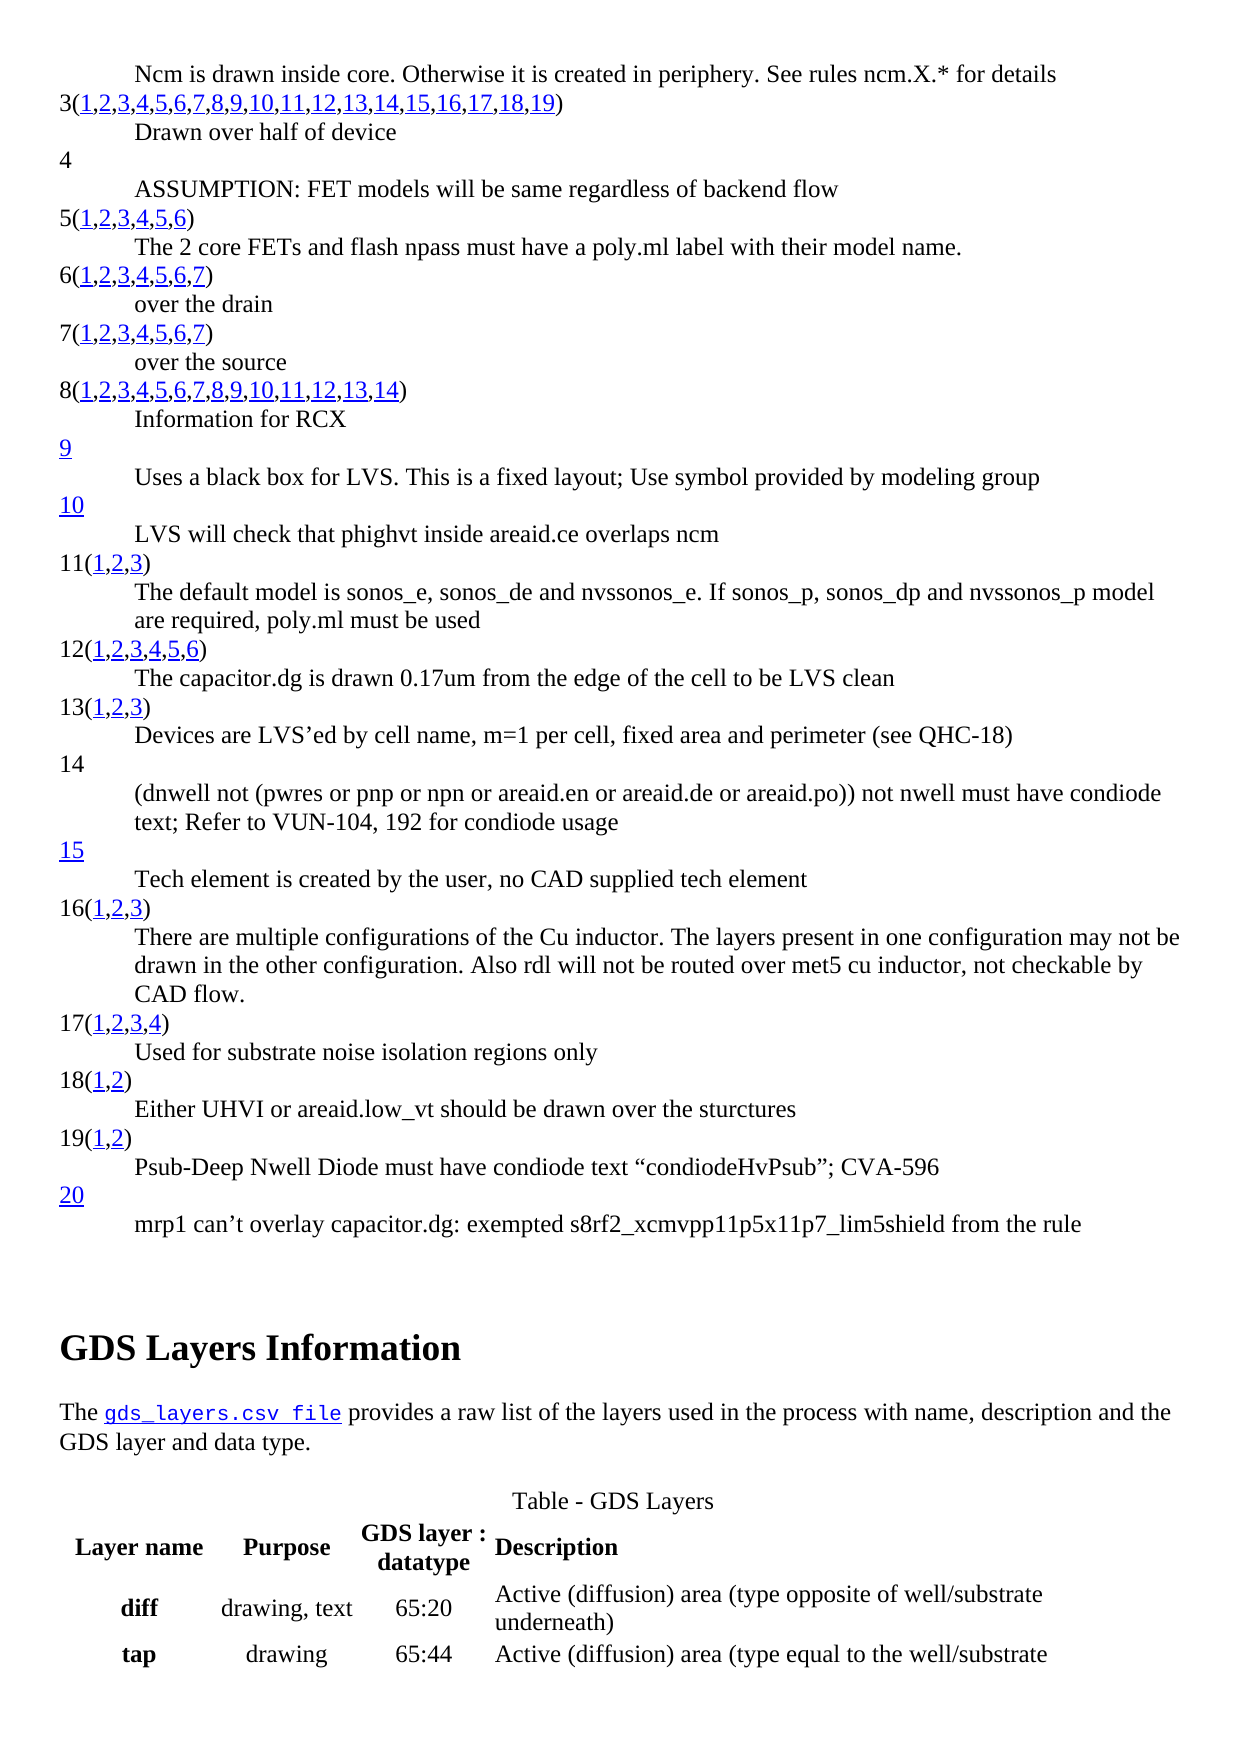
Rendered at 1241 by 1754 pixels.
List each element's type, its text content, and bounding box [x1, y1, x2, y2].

text 18(1,2) [59, 1065, 1181, 1094]
table_cell tap [59, 1638, 219, 1670]
text 4 [59, 145, 1181, 174]
text 16(1,2,3) [59, 893, 1181, 922]
text Tech element is created by the user, no CAD supplied tech element [134, 864, 1181, 893]
table_header Table - GDS Layers [59, 1485, 1167, 1517]
text Uses a black box for LVS. This is a fixed layout; Use symbol provided by modeling group [134, 462, 1181, 490]
text Psub-Deep Nwell Diode must have condiode text “condiodeHvPsub”; CVA-596 [134, 1152, 1181, 1180]
table_cell 65:44 [354, 1638, 493, 1670]
text 11(1,2,3) [59, 548, 1181, 577]
text Either UHVI or areaid.low_vt should be drawn over the sturctures [134, 1094, 1181, 1123]
subtitle GDS Layers Information [59, 1325, 1181, 1368]
text 3(1,2,3,4,5,6,7,8,9,10,11,12,13,14,15,16,17,18,19) [59, 88, 1181, 117]
text 13(1,2,3) [59, 692, 1181, 720]
text 17(1,2,3,4) [59, 1008, 1181, 1037]
text 6(1,2,3,4,5,6,7) [59, 260, 1181, 289]
table_cell Purpose [219, 1517, 354, 1577]
table_cell GDS layer : datatype [354, 1517, 493, 1577]
text 20 [59, 1180, 1181, 1209]
text The capacitor.dg is drawn 0.17um from the edge of the cell to be LVS clean [134, 663, 1181, 692]
text 19(1,2) [59, 1123, 1181, 1152]
text over the source [134, 347, 1181, 375]
text 14 [59, 749, 1181, 778]
text 5(1,2,3,4,5,6) [59, 203, 1181, 232]
text (dnwell not (pwres or pnp or npn or areaid.en or areaid.de or areaid.po)) not nwell must have condiode text; Refer to VUN-104, 192 for condiode usage [134, 778, 1181, 835]
text 7(1,2,3,4,5,6,7) [59, 318, 1181, 347]
text over the drain [134, 289, 1181, 318]
text LVS will check that phighvt inside areaid.ce overlaps ncm [134, 519, 1181, 548]
text Used for substrate noise isolation regions only [134, 1037, 1181, 1065]
text The default model is sonos_e, sonos_de and nvssonos_e. If sonos_p, sonos_dp and nvssonos_p model are required, poly.ml must be used [134, 577, 1181, 634]
text 9 [59, 433, 1181, 462]
text 12(1,2,3,4,5,6) [59, 634, 1181, 663]
text Information for RCX [134, 404, 1181, 433]
text Drawn over half of device [134, 117, 1181, 145]
table_cell drawing, text [219, 1577, 354, 1638]
text 15 [59, 835, 1181, 864]
table_cell 65:20 [354, 1577, 493, 1638]
table_cell Description [493, 1517, 1167, 1577]
text The 2 core FETs and flash npass must have a poly.ml label with their model name. [134, 232, 1181, 260]
table_cell Layer name [59, 1517, 219, 1577]
text 10 [59, 490, 1181, 519]
text Ncm is drawn inside core. Otherwise it is created in periphery. See rules ncm.X.* for details [134, 59, 1181, 88]
text There are multiple configurations of the Cu inductor. The layers present in one configuration may not be drawn in the other configuration. Also rdl will not be routed over met5 cu inductor, not checkable by CAD flow. [134, 922, 1181, 1008]
table_cell diff [59, 1577, 219, 1638]
text mrp1 can’t overlay capacitor.dg: exempted s8rf2_xcmvpp11p5x11p7_lim5shield from the rule [134, 1209, 1181, 1238]
text 8(1,2,3,4,5,6,7,8,9,10,11,12,13,14) [59, 375, 1181, 404]
table_cell Active (diffusion) area (type equal to the well/substrate [493, 1638, 1167, 1670]
text ASSUMPTION: FET models will be same regardless of backend flow [134, 174, 1181, 203]
text Devices are LVS’ed by cell name, m=1 per cell, fixed area and perimeter (see QHC-18) [134, 720, 1181, 749]
table_cell drawing [219, 1638, 354, 1670]
text The gds_layers.csv file provides a raw list of the layers used in the process with name, description and the GDS layer and data type. [59, 1397, 1181, 1456]
table_cell Active (diffusion) area (type opposite of well/substrate underneath) [493, 1577, 1167, 1638]
